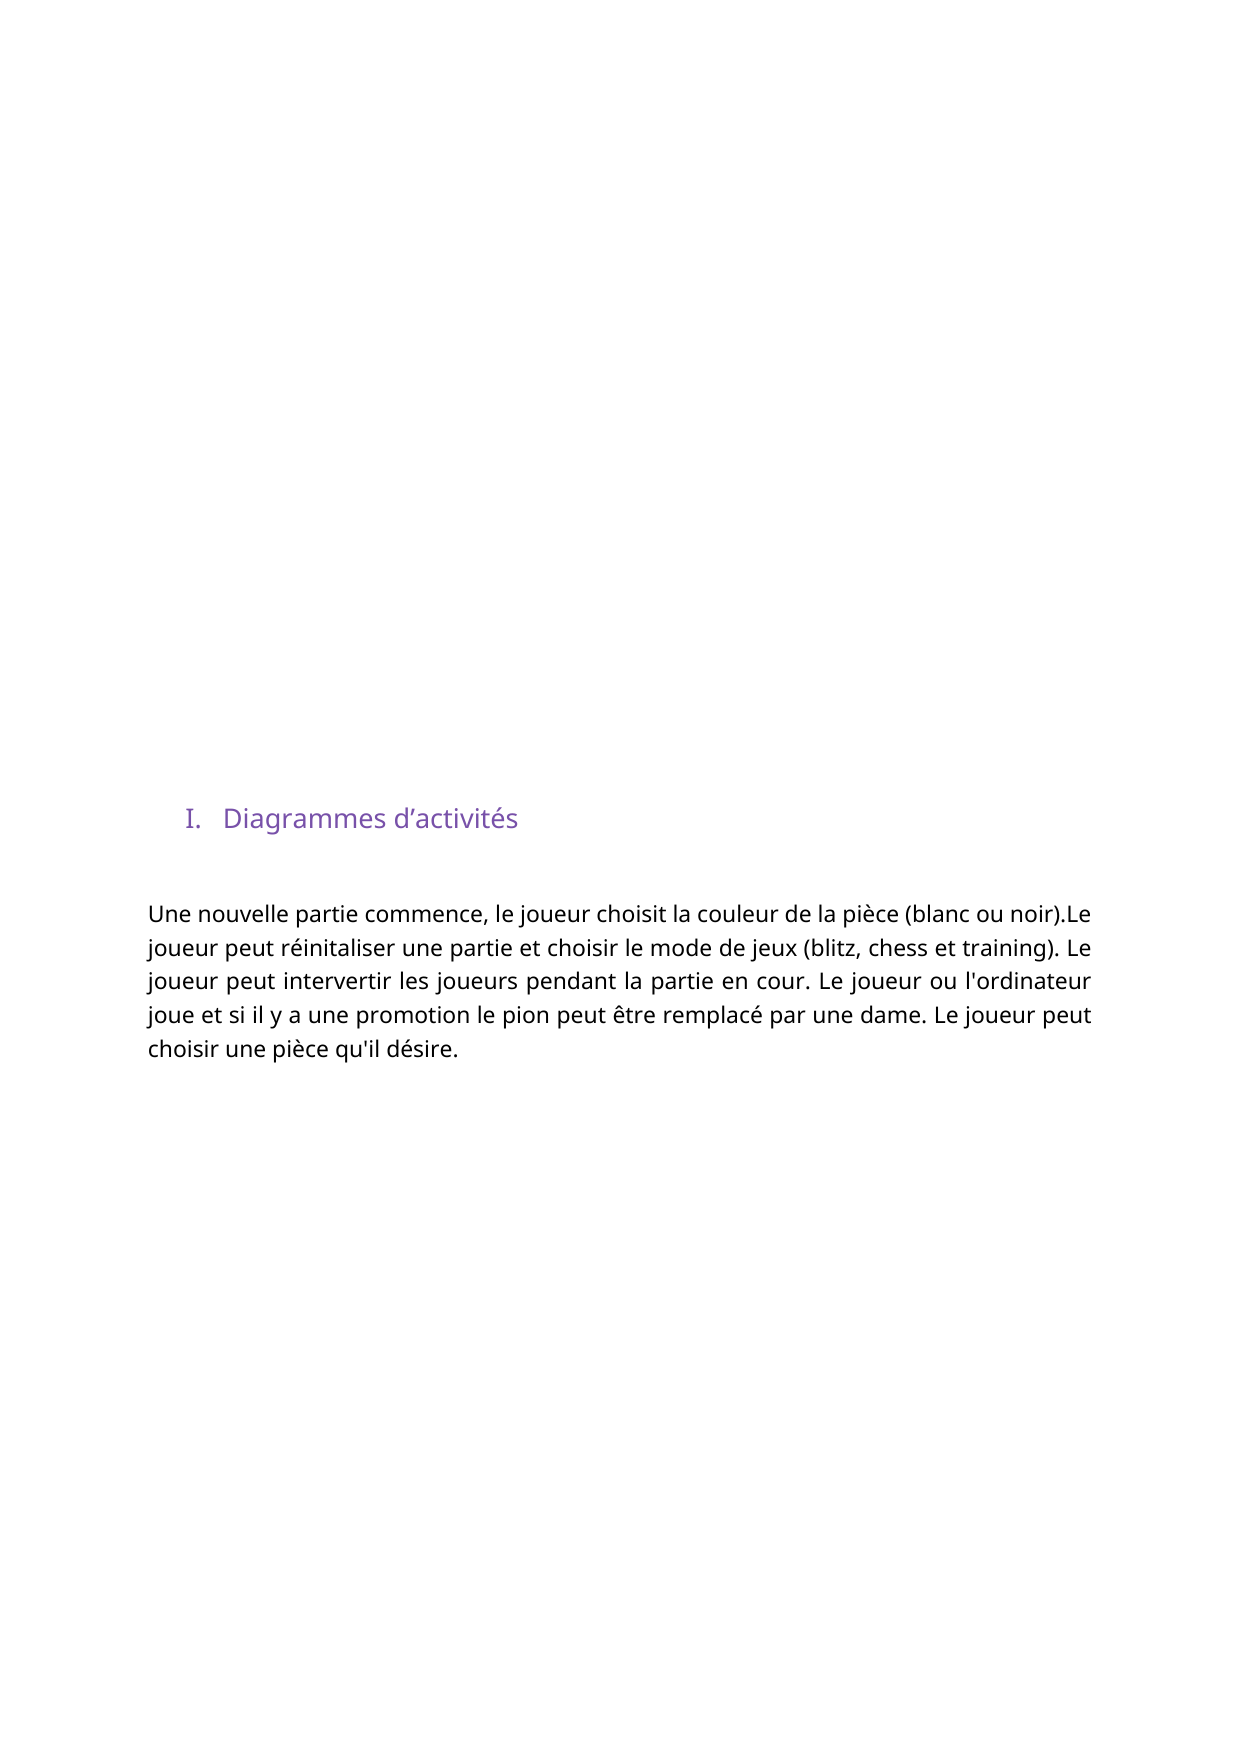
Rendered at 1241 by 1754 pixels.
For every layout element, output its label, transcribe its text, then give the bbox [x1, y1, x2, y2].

subtitle Diagrammes d’activités [185, 799, 1093, 836]
text Une nouvelle partie commence, le joueur choisit la couleur de la pièce (blanc ou noir).Le joueur peut réinitaliser une partie et choisir le mode de jeux (blitz, chess et training). Le joueur peut intervertir les joueurs pendant la partie en cour. Le joueur ou l'ordinateur joue et si il y a une promotion le pion peut être remplacé par une dame. Le joueur peut choisir une pièce qu'il désire. [148, 898, 1093, 1064]
